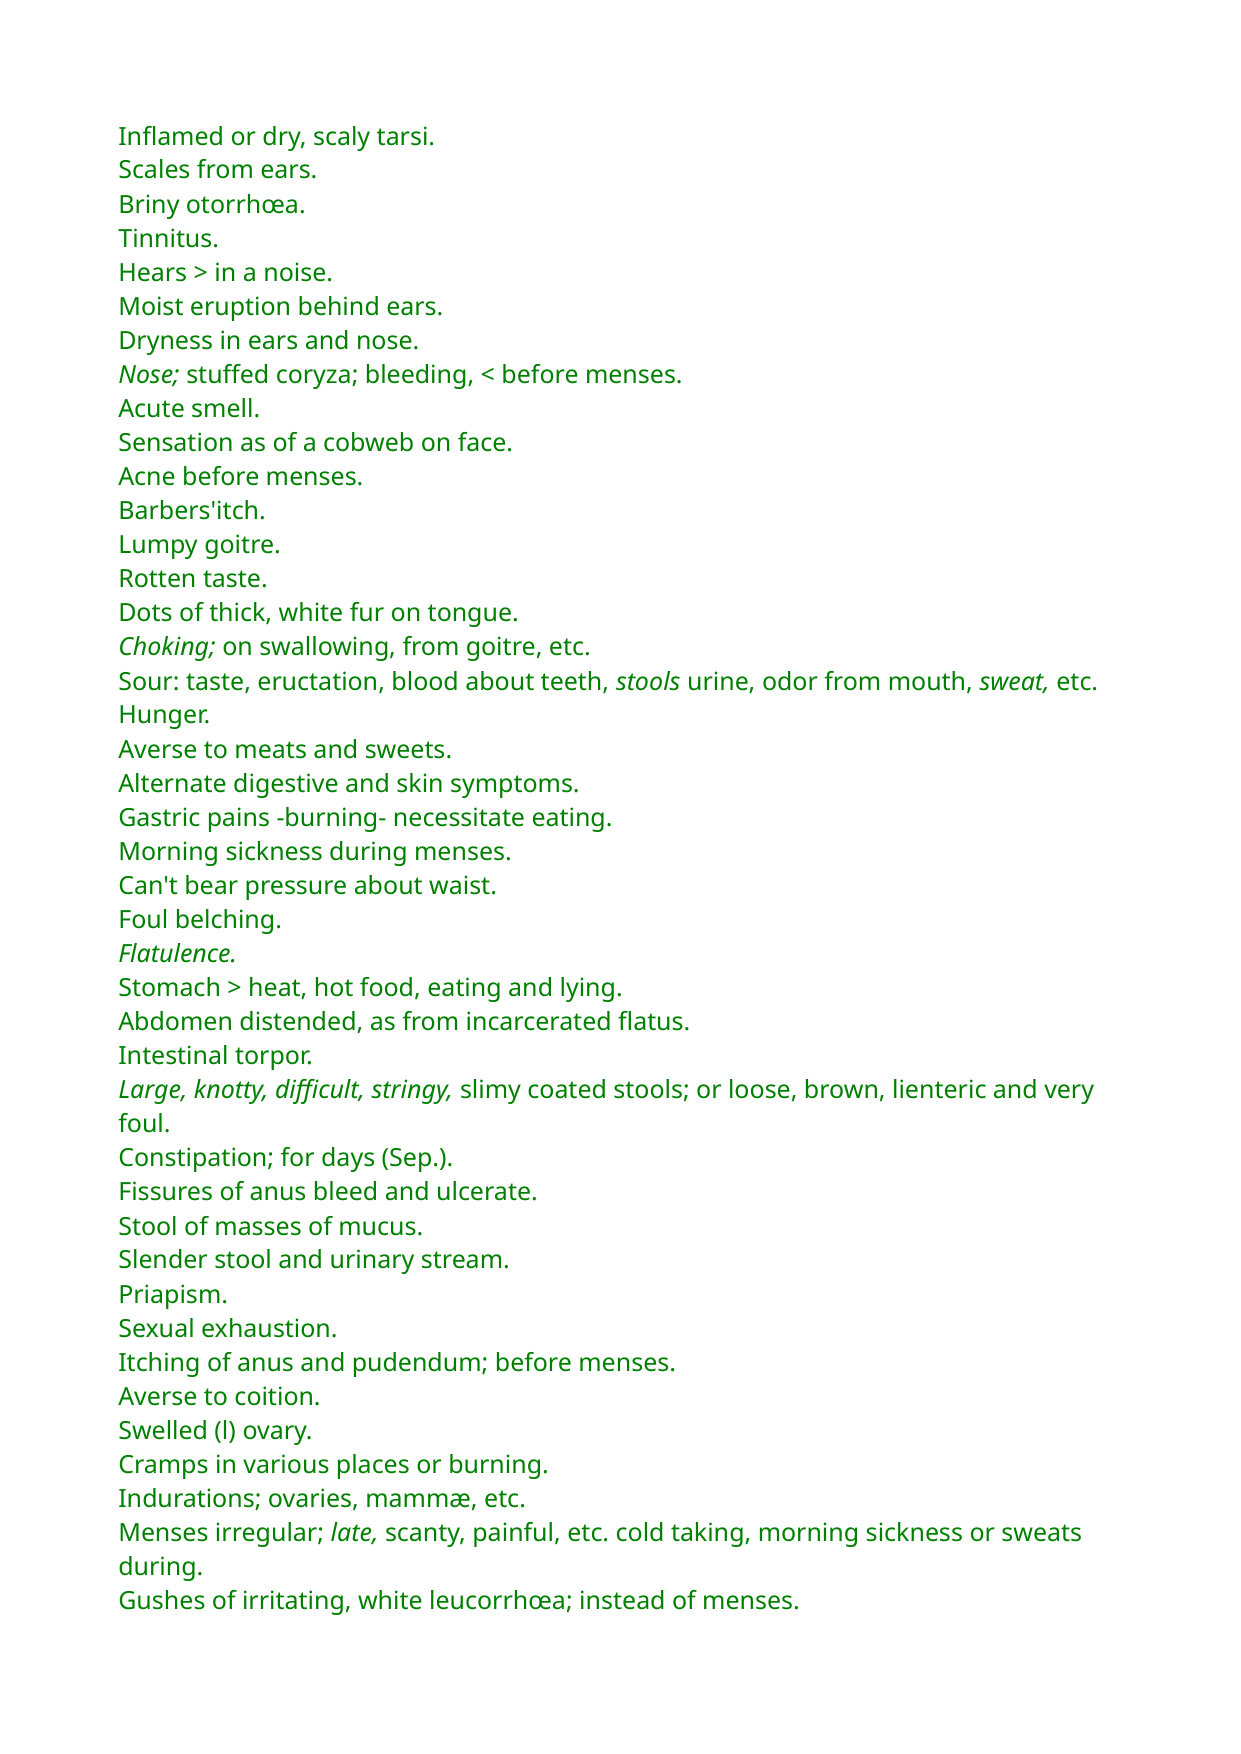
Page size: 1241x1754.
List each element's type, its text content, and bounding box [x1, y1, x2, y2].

text Stool of masses of mucus. [118, 1208, 1122, 1242]
text Slender stool and urinary stream. [118, 1242, 1122, 1276]
text Sexual exhaustion. [118, 1310, 1122, 1344]
text Barbers'itch. [118, 493, 1122, 527]
text Dryness in ears and nose. [118, 322, 1122, 357]
text Inflamed or dry, scaly tarsi. [118, 118, 1122, 152]
text Swelled (l) ovary. [118, 1412, 1122, 1447]
text Acne before menses. [118, 459, 1122, 493]
text Large, knotty, difficult, stringy, slimy coated stools; or loose, brown, lienteric and very foul. [118, 1072, 1122, 1140]
text Constipation; for days (Sep.). [118, 1140, 1122, 1174]
text Averse to coition. [118, 1378, 1122, 1412]
text Choking; on swallowing, from goitre, etc. [118, 629, 1122, 663]
text Scales from ears. [118, 152, 1122, 186]
text Averse to meats and sweets. [118, 731, 1122, 765]
text Dots of thick, white fur on tongue. [118, 595, 1122, 629]
text Itching of anus and pudendum; before menses. [118, 1344, 1122, 1378]
text Fissures of anus bleed and ulcerate. [118, 1174, 1122, 1208]
text Acute smell. [118, 391, 1122, 425]
text Foul belching. [118, 902, 1122, 936]
text Abdomen distended, as from incarcerated flatus. [118, 1004, 1122, 1038]
text Gushes of irritating, white leucorrhœa; instead of menses. [118, 1583, 1122, 1617]
text Rotten taste. [118, 561, 1122, 595]
text Alternate digestive and skin symptoms. [118, 765, 1122, 799]
text Tinnitus. [118, 220, 1122, 254]
text Hears > in a noise. [118, 254, 1122, 288]
text Nose; stuffed coryza; bleeding, < before menses. [118, 357, 1122, 391]
text Flatulence. [118, 936, 1122, 970]
text Stomach > heat, hot food, eating and lying. [118, 970, 1122, 1004]
text Morning sickness during menses. [118, 833, 1122, 867]
text Briny otorrhœa. [118, 186, 1122, 220]
text Sensation as of a cobweb on face. [118, 425, 1122, 459]
text Moist eruption behind ears. [118, 288, 1122, 322]
text Cramps in various places or burning. [118, 1447, 1122, 1481]
text Menses irregular; late, scanty, painful, etc. cold taking, morning sickness or sweats during. [118, 1515, 1122, 1583]
text Gastric pains -burning- necessitate eating. [118, 799, 1122, 833]
text Indurations; ovaries, mammæ, etc. [118, 1481, 1122, 1515]
text Sour: taste, eructation, blood about teeth, stools urine, odor from mouth, sweat, etc. [118, 663, 1122, 697]
text Lumpy goitre. [118, 527, 1122, 561]
text Priapism. [118, 1276, 1122, 1310]
text Hunger. [118, 697, 1122, 731]
text Can't bear pressure about waist. [118, 867, 1122, 902]
text Intestinal torpor. [118, 1038, 1122, 1072]
